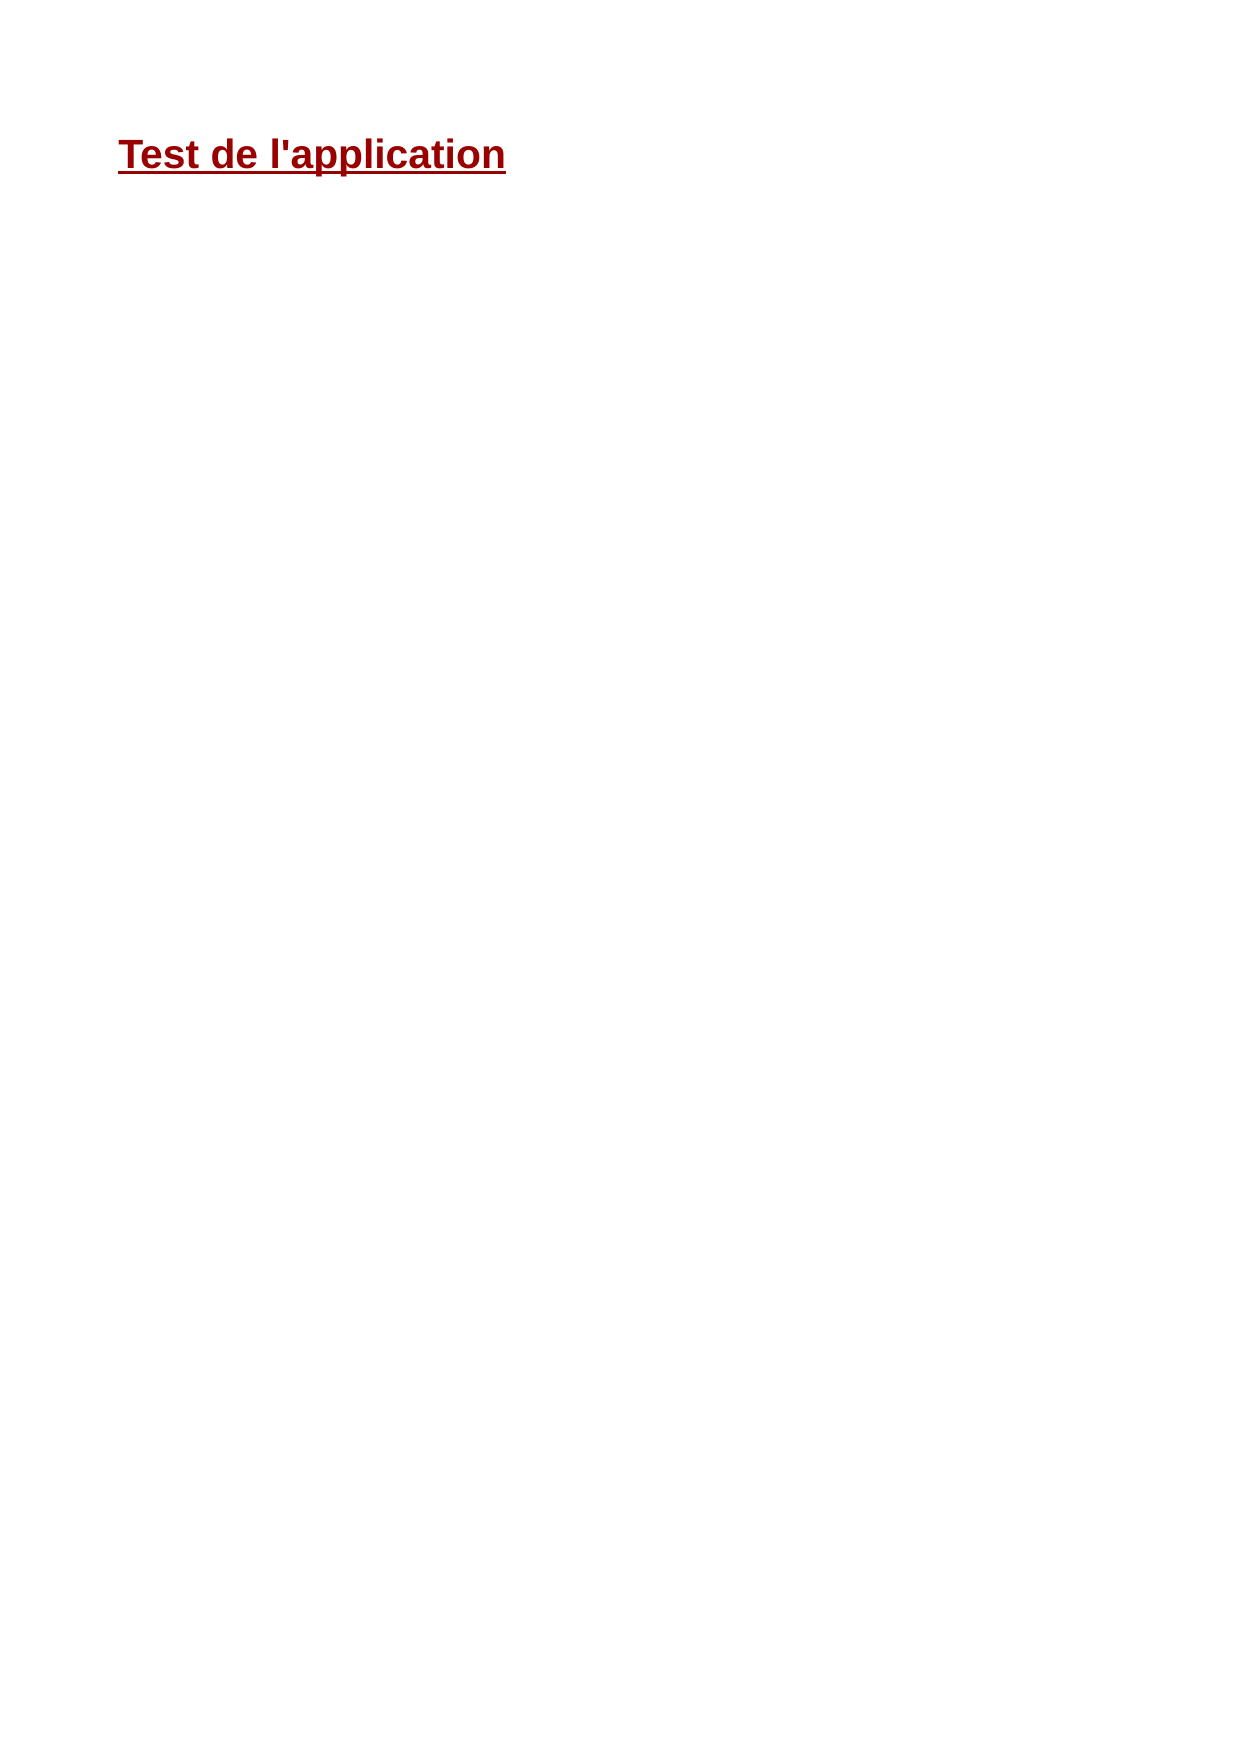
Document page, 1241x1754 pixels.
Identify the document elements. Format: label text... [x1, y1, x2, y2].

subtitle Test de l'application [118, 131, 1122, 177]
